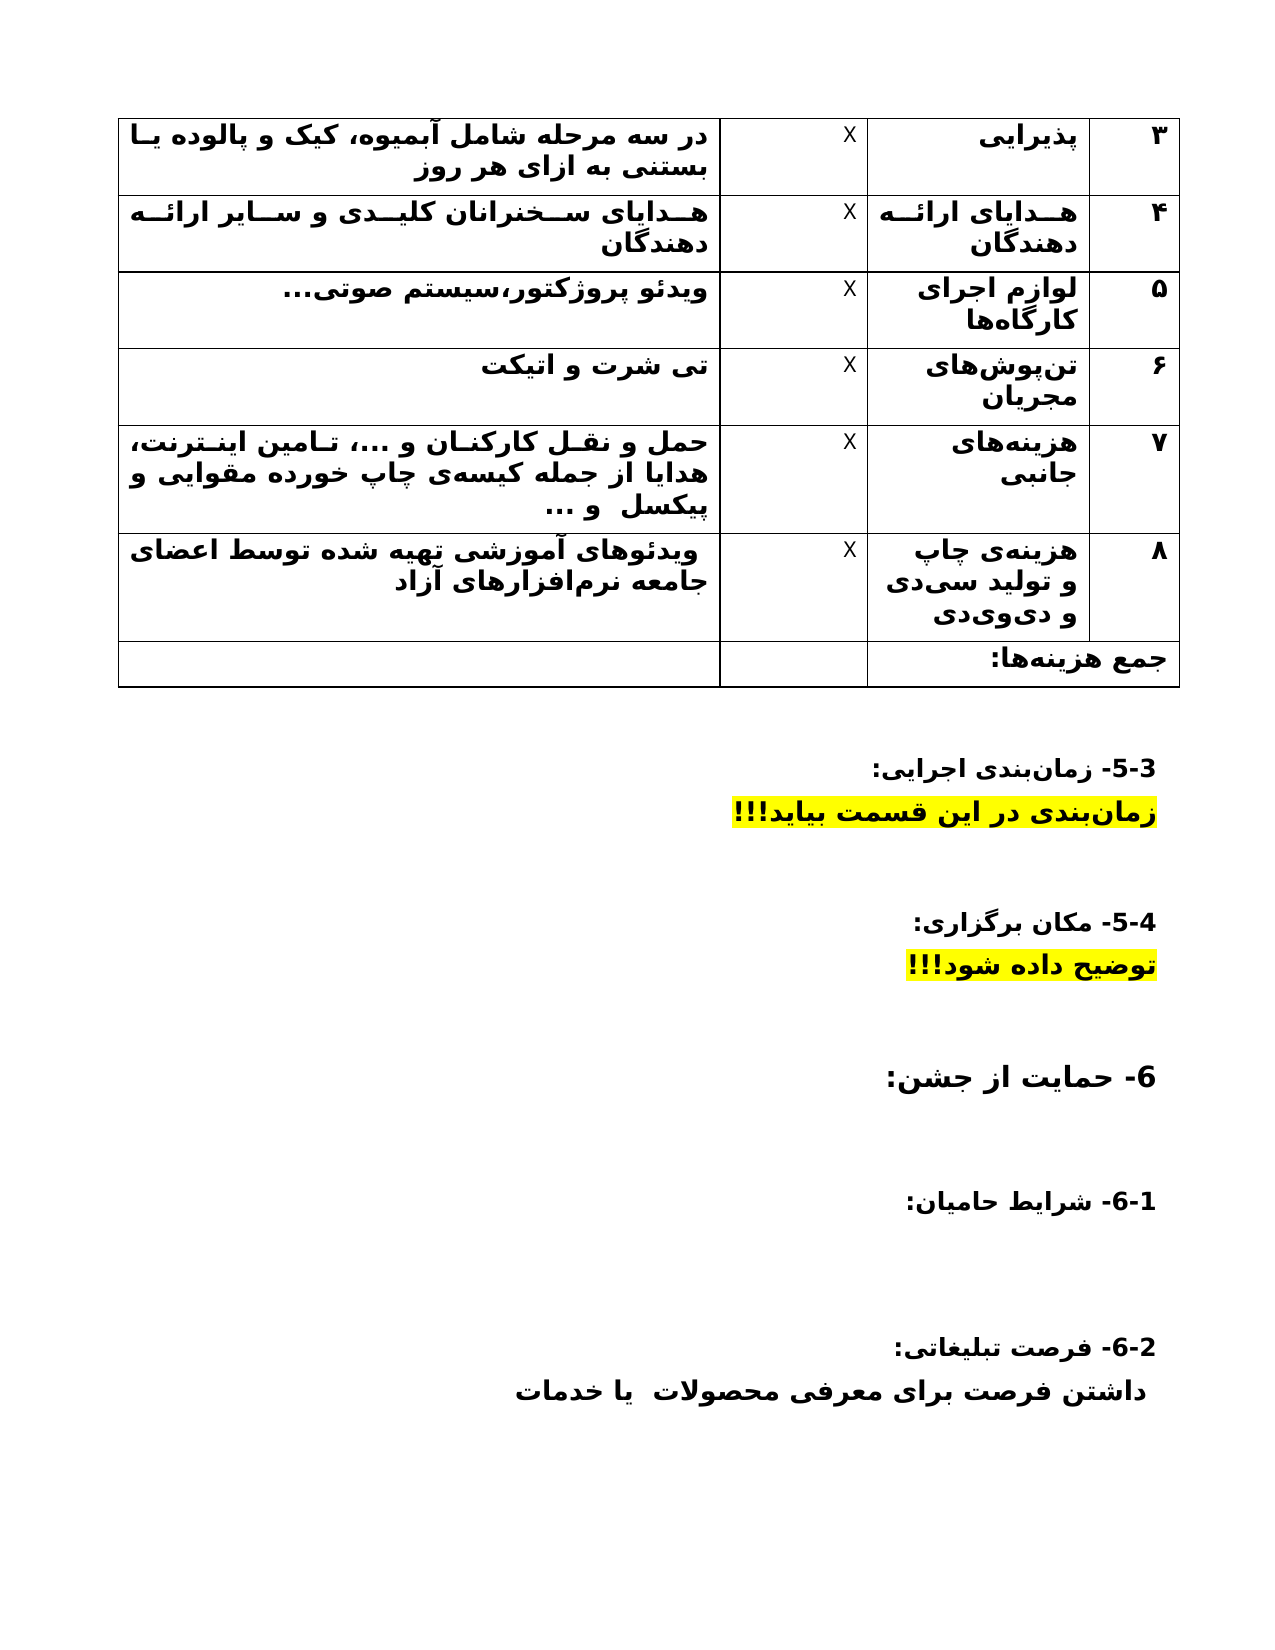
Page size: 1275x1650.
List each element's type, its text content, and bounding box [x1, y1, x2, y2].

table_cell هزینه‌های جانبی [868, 426, 1089, 533]
table_cell ۵ [1090, 273, 1179, 348]
table_cell حمل و نقل کارکنان و ...، تامین اینترنت، هدایا از جمله کیسه‌ی چاپ خورده مقوایی و پیکسل و ... [119, 426, 719, 533]
table_cell X [721, 426, 867, 533]
table_cell جمع هزینه‌ها: [868, 642, 1179, 686]
table_cell ۳ [1090, 119, 1179, 195]
subtitle 6-1- شرایط حامیان: [118, 1187, 1157, 1216]
table_cell ۶ [1090, 349, 1179, 425]
table_cell ۴ [1090, 196, 1179, 271]
table_cell تی شرت و اتیکت [119, 349, 719, 425]
table_cell ۷ [1090, 426, 1179, 533]
text زمان‌بندی در این قسمت بیاید!!! [118, 796, 1157, 828]
table_cell X [721, 349, 867, 425]
table_cell هزینه‌ی چاپ و تولید سی‌دی و دی‌وی‌دی [868, 534, 1089, 641]
table_cell هدایای ارائه دهندگان [868, 196, 1089, 271]
table_cell تن‌پوش‌های مجریان [868, 349, 1089, 425]
table_cell X [721, 119, 867, 195]
table_cell ۸ [1090, 534, 1179, 641]
table_cell X [721, 534, 867, 641]
table_cell [119, 642, 719, 686]
text داشتن فرصت برای معرفی محصولات یا خدمات [118, 1375, 1157, 1407]
table_cell X [721, 196, 867, 271]
table_cell هدایای سخنرانان کلیدی و سایر ارائه دهندگان [119, 196, 719, 271]
table_cell [721, 642, 867, 686]
table_cell لوازم اجرای کارگاه‌ها [868, 273, 1089, 348]
table_cell پذیرایی [868, 119, 1089, 195]
table_cell ویدئوهای آموزشی تهیه شده توسط اعضای جامعه نرم‌افزارهای آزاد [119, 534, 719, 641]
text توضیح داده شود!!! [118, 949, 1157, 981]
table_cell در سه مرحله شامل آبمیوه، کیک و پالوده یا بستنی به ازای هر روز [119, 119, 719, 195]
subtitle 5-3- زمان‌بندی اجرایی: [118, 755, 1157, 784]
table_cell ویدئو پروژکتور،سیستم صوتی... [119, 273, 719, 348]
subtitle 6-2- فرصت تبلیغاتی: [118, 1333, 1157, 1363]
table_cell X [721, 273, 867, 348]
subtitle 5-4- مکان برگزاری: [118, 908, 1157, 937]
subtitle 6- حمایت از جشن: [118, 1061, 1157, 1095]
